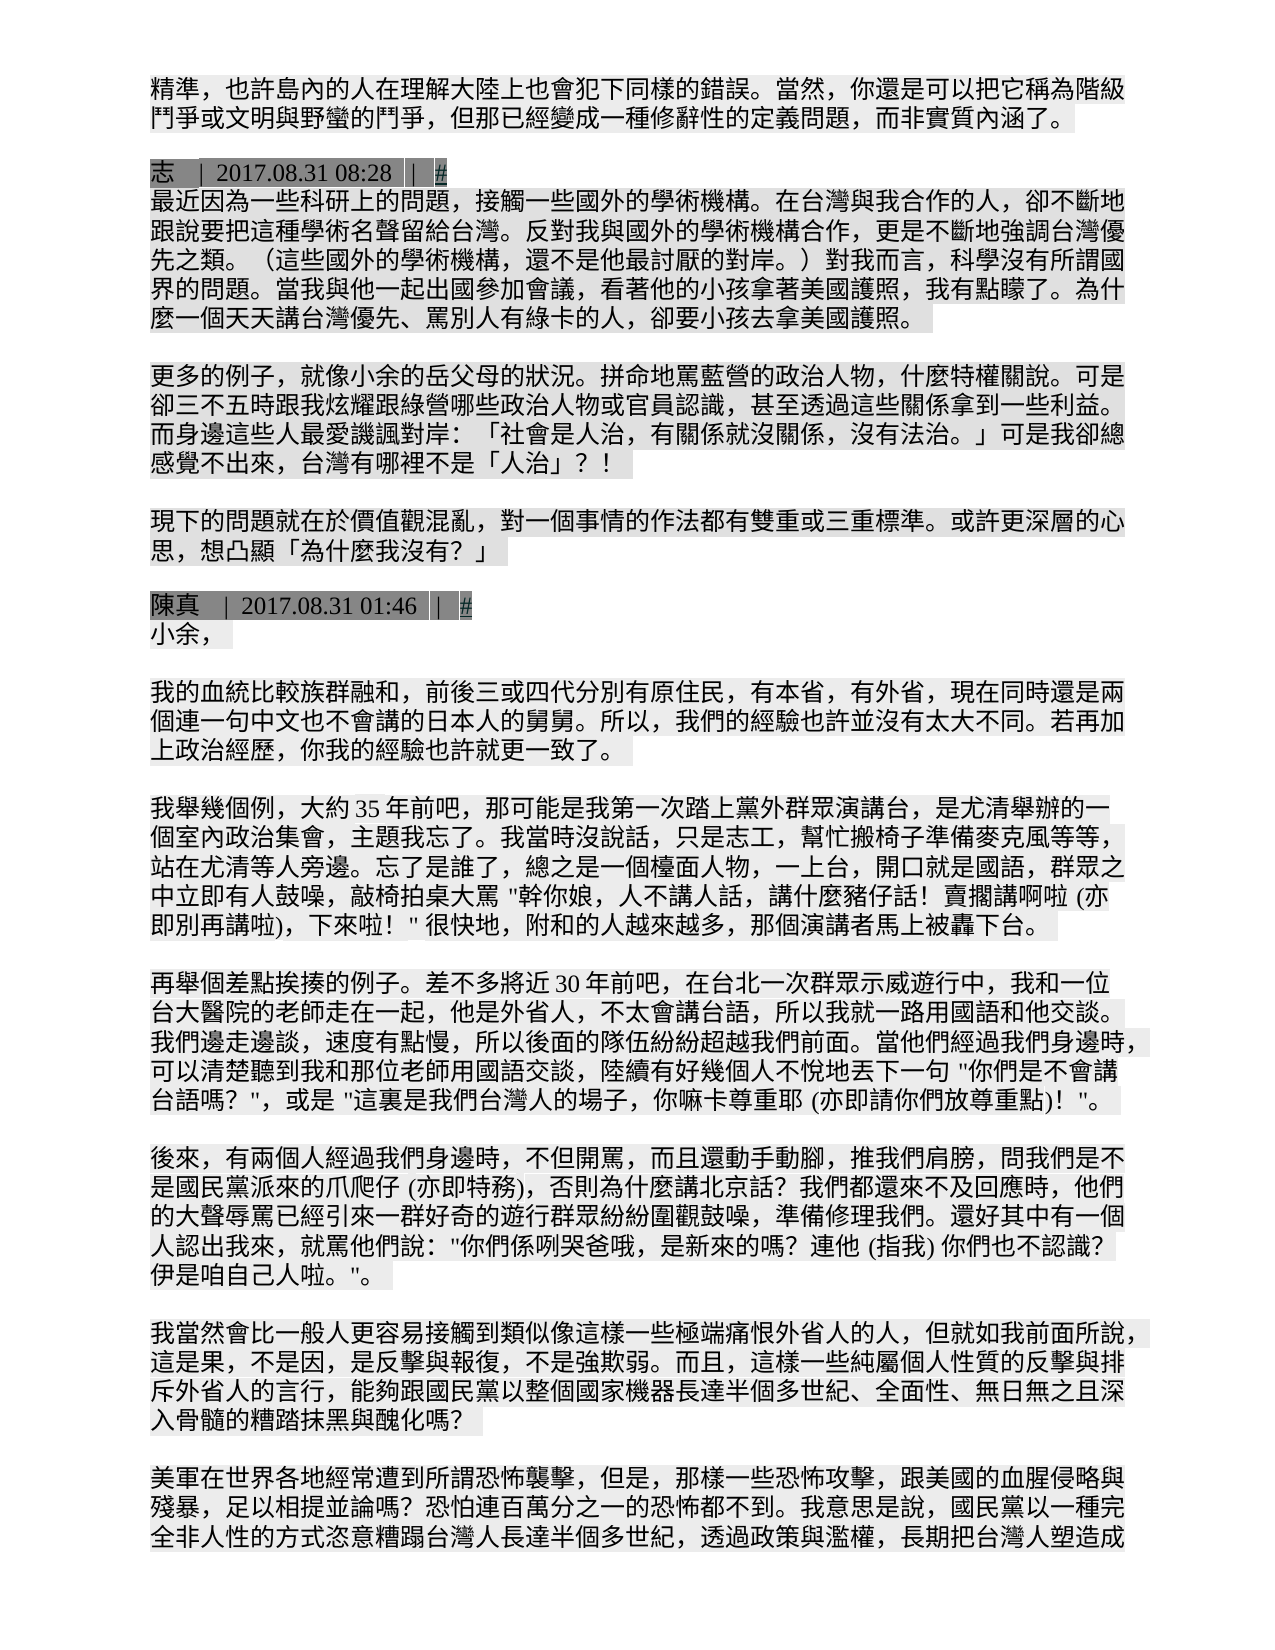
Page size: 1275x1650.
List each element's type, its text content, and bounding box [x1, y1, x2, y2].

text 小余， 我的血統比較族群融和，前後三或四代分別有原住民，有本省，有外省，現在同時還是兩個連一句中文也不會講的日本人的舅舅。所以，我們的經驗也許並沒有太大不同。若再加上政治經歷，你我的經驗也許就更一致了。 我舉幾個例，大約35年前吧，那可能是我第一次踏上黨外群眾演講台，是尤清舉辦的一個室內政治集會，主題我忘了。我當時沒說話，只是志工，幫忙搬椅子準備麥克風等等，站在尤清等人旁邊。忘了是誰了，總之是一個檯面人物，一上台，開口就是國語，群眾之中立即有人鼓噪，敲椅拍桌大罵 "幹你娘，人不講人話，講什麼豬仔話！賣擱講啊啦 (亦即別再講啦)，下來啦！" 很快地，附和的人越來越多，那個演講者馬上被轟下台。 再舉個差點挨揍的例子。差不多將近30年前吧，在台北一次群眾示威遊行中，我和一位台大醫院的老師走在一起，他是外省人，不太會講台語，所以我就一路用國語和他交談。我們邊走邊談，速度有點慢，所以後面的隊伍紛紛超越我們前面。當他們經過我們身邊時，可以清楚聽到我和那位老師用國語交談，陸續有好幾個人不悅地丟下一句 "你們是不會講台語嗎？"，或是 "這裏是我們台灣人的場子，你嘛卡尊重耶 (亦即請你們放尊重點)！"。 後來，有兩個人經過我們身邊時，不但開罵，而且還動手動腳，推我們肩膀，問我們是不是國民黨派來的爪爬仔 (亦即特務)，否則為什麼講北京話？我們都還來不及回應時，他們的大聲辱罵已經引來一群好奇的遊行群眾紛紛圍觀鼓噪，準備修理我們。還好其中有一個人認出我來，就罵他們說："你們係咧哭爸哦，是新來的嗎？連他 (指我) 你們也不認識？伊是咱自己人啦。"。 我當然會比一般人更容易接觸到類似像這樣一些極端痛恨外省人的人，但就如我前面所說，這是果，不是因，是反擊與報復，不是強欺弱。而且，這樣一些純屬個人性質的反擊與排斥外省人的言行，能夠跟國民黨以整個國家機器長達半個多世紀、全面性、無日無之且深入骨髓的糟踏抹黑與醜化嗎？ 美軍在世界各地經常遭到所謂恐怖襲擊，但是，那樣一些恐怖攻擊，跟美國的血腥侵略與殘暴，足以相提並論嗎？恐怕連百萬分之一的恐怖都不到。我意思是說，國民黨以一種完全非人性的方式恣意糟蹋台灣人長達半個多世紀，透過政策與濫權，長期把台灣人塑造成智障低能骯髒不衛生的一個低等族群，剝奪各種基本公民權，所有重要的公家資源與管理階層職位，幾乎全數只能由外省人享用，本省人連想都不用想，就連台語也瘋狂打壓，講一句台語就得罰站舉狗牌，站在教室外或操場上，讓全校師生公審，有的牌子上甚至還寫著："我不知廉恥，我講台語"，或是 "我不愛國，我講台語" 等等。 如果有人僅僅只是質問你 "台灣人為何不講台語？"，就能讓你感到厭惡或痛恨，難道你無法想像比這更加惡劣一百萬倍的糟蹋整個族群，帶來的會是什麼樣的一種痛苦？ 我當然不是說排斥外省人是對的，就如同我也不是說恐怖攻擊是對的，但是，是非因果與程度大小還是得說清楚。如果一分的惡能讓你感到厭惡，那麼，一百萬分的惡，難道你就能視而不見，聽而不聞？ 我當然也不是主張以牙還牙。若真要以牙還牙，消滅一百個國民黨也不夠償還其罄竹難書的敗行劣跡。我只是要說，思考一個問題，不能光靠所謂個人經驗。有關是非善惡的事，就還是得回到是非善惡的本質與原理上來理解，而非僅僅偏袒某一方，仇恨與衝突才有可能化解，並且不再遭到人渣們的利用。 在當前大是大非的選擇上，就算把我槍斃，我也絕對不可能支持民進黨這群禍台殃民貪婪無度的人渣，但我之所以支持國民黨及新黨，倒也不是心甘情願，而是被迫不得不如此。一邊是人渣，一邊是混蛋，我只好支持混蛋。舉個例，最近看到新黨的萬年黨主席郁慕明說，新黨將要和國民黨分手，將會推出自己的候選人，包括總統候選人。對此我很贊成。但他還推薦該黨副主席李勝峰，說他是不錯的總統人選。我聽了，實在很無奈。 我並不是想算舊帳，我很樂意原諒所有改邪歸正的人。哪一天，人渣黨如果放棄為惡，我同樣也會原諒他們。我只是想說，原諒是一回事，歷史曲折又是另一回事；歷史的是非黑白還是得講清楚。各位知道李勝峰是誰嗎？他可是當年大名鼎鼎的疾風雜誌社總編輯，更是1979年9月8日中泰賓館事件的帶頭者。 那一天，黃信介與許信良等人創辦的美麗島雜誌社在台北中泰賓館舉行創刊酒會，飯店外突然來了一群真正意義上的暴民，同時還帶領著一大批類似像 "太陽花" 那樣的忠黨愛國 "學運" 份子，主要是一群高中生，包圍整個酒店的出口，個個頭上綁著白頭巾，儼然敢死隊，喊打喊殺，丟石頭，砸東西，暴力不斷。巨幅白布條寫著："聲討叛國賊陳婉真大會"、"處死康寧祥"、"吊死黃信介"、"愛國有罪嗎？" 等等等，非常可怕。 不管怎麼改朝換代，台灣的學生跟國外的學生似乎正好相反，永遠都是主流政治勢力的鐵桿打手部隊。後來黨外的每次遊行，我都很 "害怕" 經過學校，比方說北一女，比方說台北的開南商工，比方說成功中學等等。你在街頭遊行喊口號，女一女的學生就會在學校裏頭自動集體大合唱愛國歌曲反制。有一回，還有一群中學生拿棍棒從教室衝出來要打我們，說要打死我們這些叛國賊。還有一次，一瓶玻璃墨水瓶就從樓上砸了下來，差點命中我的頭部。 陳婉真是當天中泰賓館事件暴民與 "藍衛兵"聲討的主角。請問她犯了什麼叛國罪？陳婉真是個女記者，豪氣干雲，連死都不怕的一個像女俠那樣的人。因為看不慣國民黨封殺黨外省議員例如林義雄等人的議會發言內容，於是陳婉真就自己手寫出報，自己出刊所謂 "報紙"，取名 "潮流"，其實不過就只是一種傳單而已，主要是報導一些主流媒體完全封殺的議會新聞。這就是這群暴民和 "太陽花" 忠黨愛國份子之所謂應當處以死刑的叛國罪。 那時我來台北念高中，住在西門町獅子林百貨對面，常會經過台北車站地下道，整個通道的兩邊牆面上經常掛滿白布條，供過路人簽名，布條上總是到處寫著類似 "吊死陳婉真"，"槍斃康寧祥" ，"消滅黨外人士"，或是 "把黨外人士空投大陸匪區讓他們嚐嚐失去民主自由的滋味" 之類的驚悚口號，簽名簽得很熱烈，有一些人甚至還咬破手指以鮮血簽名，特別是中學生或大學生，更是蠢血沸騰得可怕，經常可以看到一群一群的學生，揹著書包，臉上帶著一種堅毅愛國的神情，用力簽名，以表愛國心跡之熾烈。 輿論一炒作起來，幾星期後就發生了國民黨自導自演的美麗島事件。事件兩個月後，林義雄一家，包括兩個七歲的雙胞胎女兒及六十多歲的母親，在光天化日下被國民黨派情治單位滅門屠殺，用亂刀活活砍死，長女身中六刀，唯一倖存。林義雄一家的死，我相信就跟陳婉真的 "潮流" 地下報紙有關，因為林義雄在那個恐怖到難以想像的年代，居然公開說國民黨是叛亂團體，並且還說他對於發傳單等和平抗爭的方式已經不感興趣，意味著他想要以武力反抗國民黨。 兩年後，我成為一名公開行事絕不遮掩的黨外人士，打定主意我不要這條小命了。如果沒有這些顛倒是非黑白的事，如果沒有林宅血案這樣一種連幼女及老母都殺的事，我不會走上黨外之路。 時下的人渣黨這群人渣，當年許多就是國民黨幫凶，例如蔡啥小總統。所謂轉型正義，百分之百就只是一種政治鬥爭的無恥手段。但這並不意味著我們應該遺忘歷史，彷彿只要站對了立場，選對了顏色，過去的種種敗行劣跡就可以一筆抹煞。 我倒也不是說應該把李勝峰抓出來鬥臭，而是說，正義要轉型就要轉真的，要轉就要轉全面，而不是選擇性地利用來進行政治鬥爭，藉以謀取私利。正義若真要轉型，不管藍綠，檯面上這些政客及其各界同路人，幾乎沒幾個乾淨的。 [150, 620, 1125, 1552]
text 陳真 | 2017.08.31 01:46 | # [150, 591, 1125, 620]
text 志 | 2017.08.31 08:28 | # [150, 158, 1125, 188]
text 最近因為一些科研上的問題，接觸一些國外的學術機構。在台灣與我合作的人，卻不斷地跟說要把這種學術名聲留給台灣。反對我與國外的學術機構合作，更是不斷地強調台灣優先之類。（這些國外的學術機構，還不是他最討厭的對岸。）對我而言，科學沒有所謂國界的問題。當我與他一起出國參加會議，看著他的小孩拿著美國護照，我有點矇了。為什麼一個天天講台灣優先、罵別人有綠卡的人，卻要小孩去拿美國護照。 更多的例子，就像小余的岳父母的狀況。拼命地罵藍營的政治人物，什麼特權關說。可是卻三不五時跟我炫耀跟綠營哪些政治人物或官員認識，甚至透過這些關係拿到一些利益。而身邊這些人最愛譏諷對岸：「社會是人治，有關係就沒關係，沒有法治。」可是我卻總感覺不出來，台灣有哪裡不是「人治」？！ 現下的問題就在於價值觀混亂，對一個事情的作法都有雙重或三重標準。或許更深層的心思，想凸顯「為什麼我沒有？」 [150, 188, 1125, 566]
text 精準，也許島內的人在理解大陸上也會犯下同樣的錯誤。當然，你還是可以把它稱為階級鬥爭或文明與野蠻的鬥爭，但那已經變成一種修辭性的定義問題，而非實質內涵了。 [150, 75, 1125, 133]
